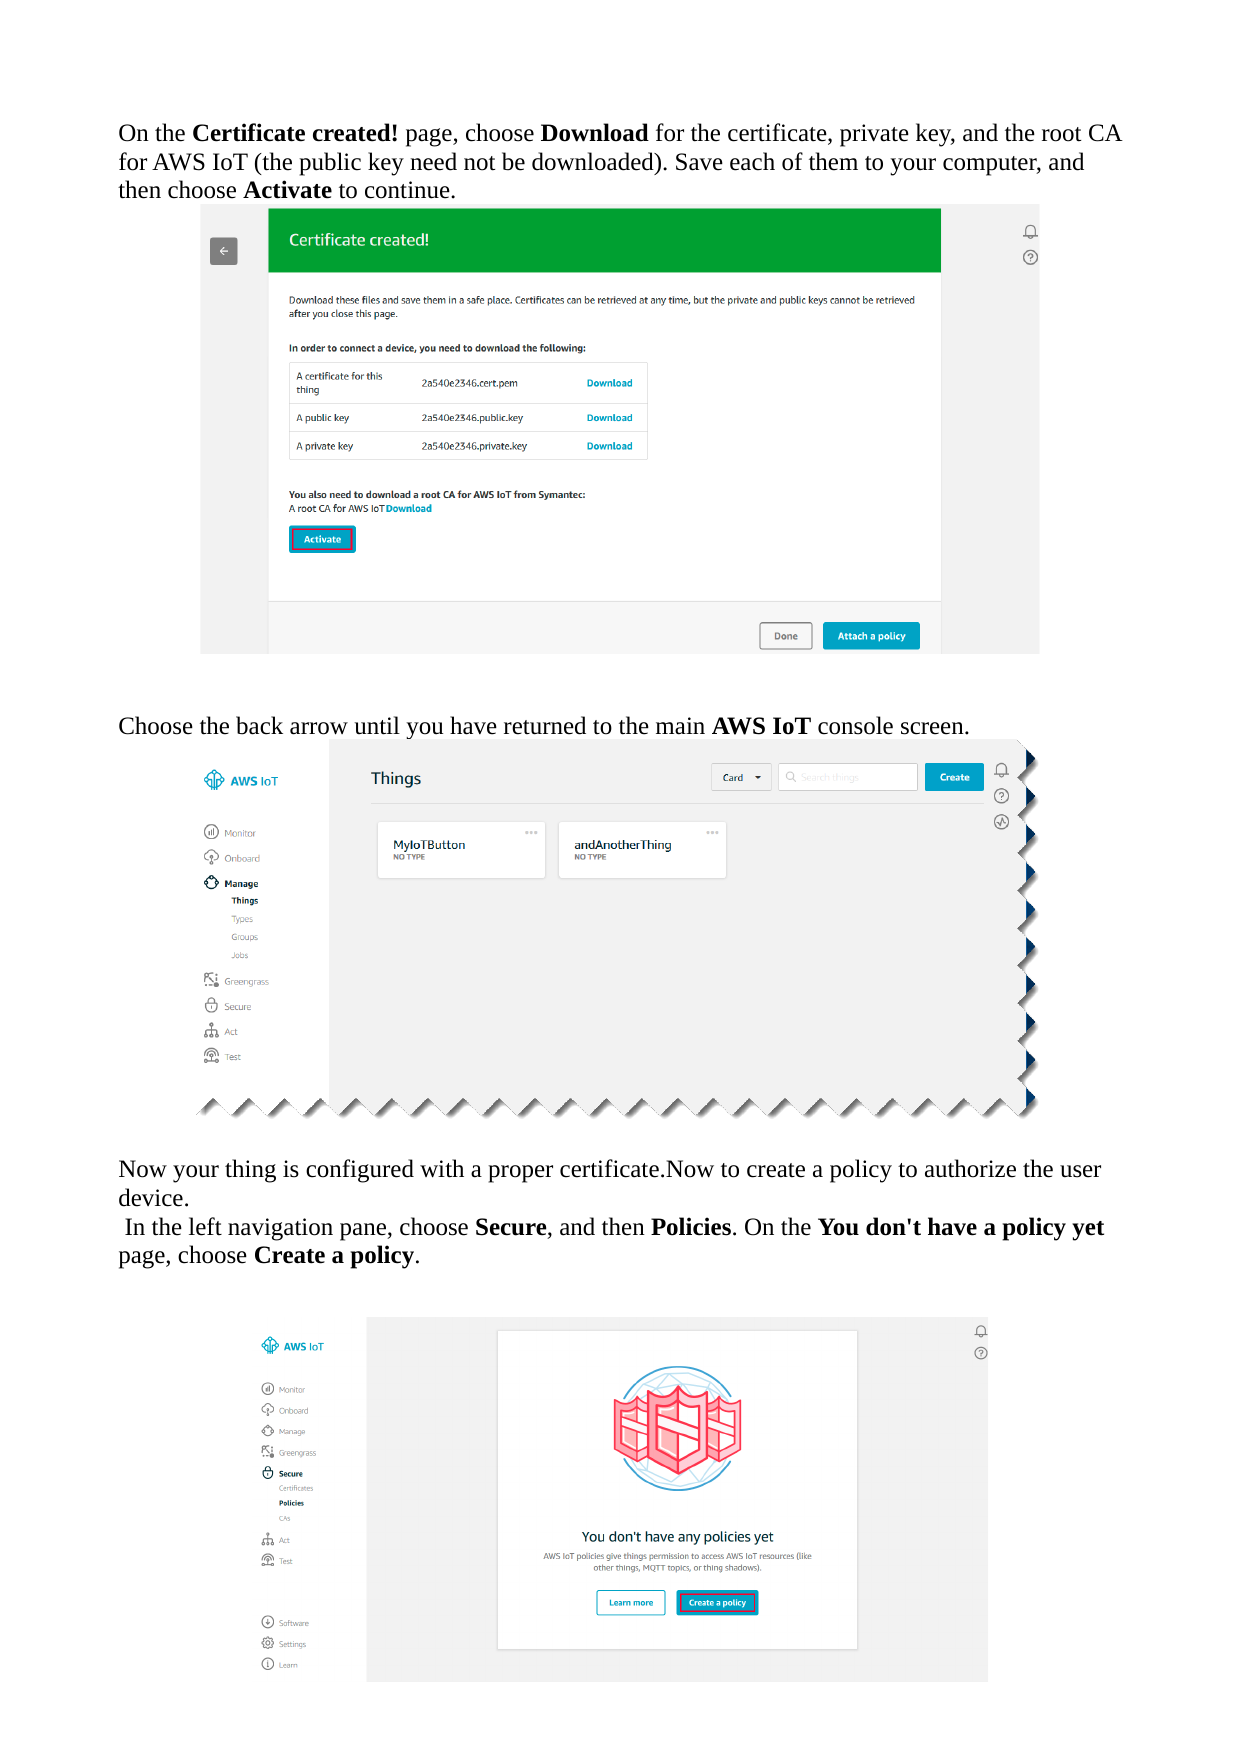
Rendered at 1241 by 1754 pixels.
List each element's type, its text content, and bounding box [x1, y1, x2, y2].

text In the left navigation pane, choose Secure, and then Policies. On the You don't have a policy yet page, choose Create a policy. [118, 1212, 1122, 1269]
picture [200, 204, 1040, 654]
picture [195, 739, 1045, 1126]
picture [252, 1317, 989, 1682]
text Choose the back arrow until you have returned to the main AWS IoT console screen. [118, 711, 1122, 740]
text On the Certificate created! page, choose Download for the certificate, private key, and the root CA for AWS IoT (the public key need not be downloaded). Save each of them to your computer, and then choose Activate to continue. [118, 118, 1122, 204]
text Now your thing is configured with a proper certificate.Now to create a policy to authorize the user device. [118, 1154, 1122, 1212]
